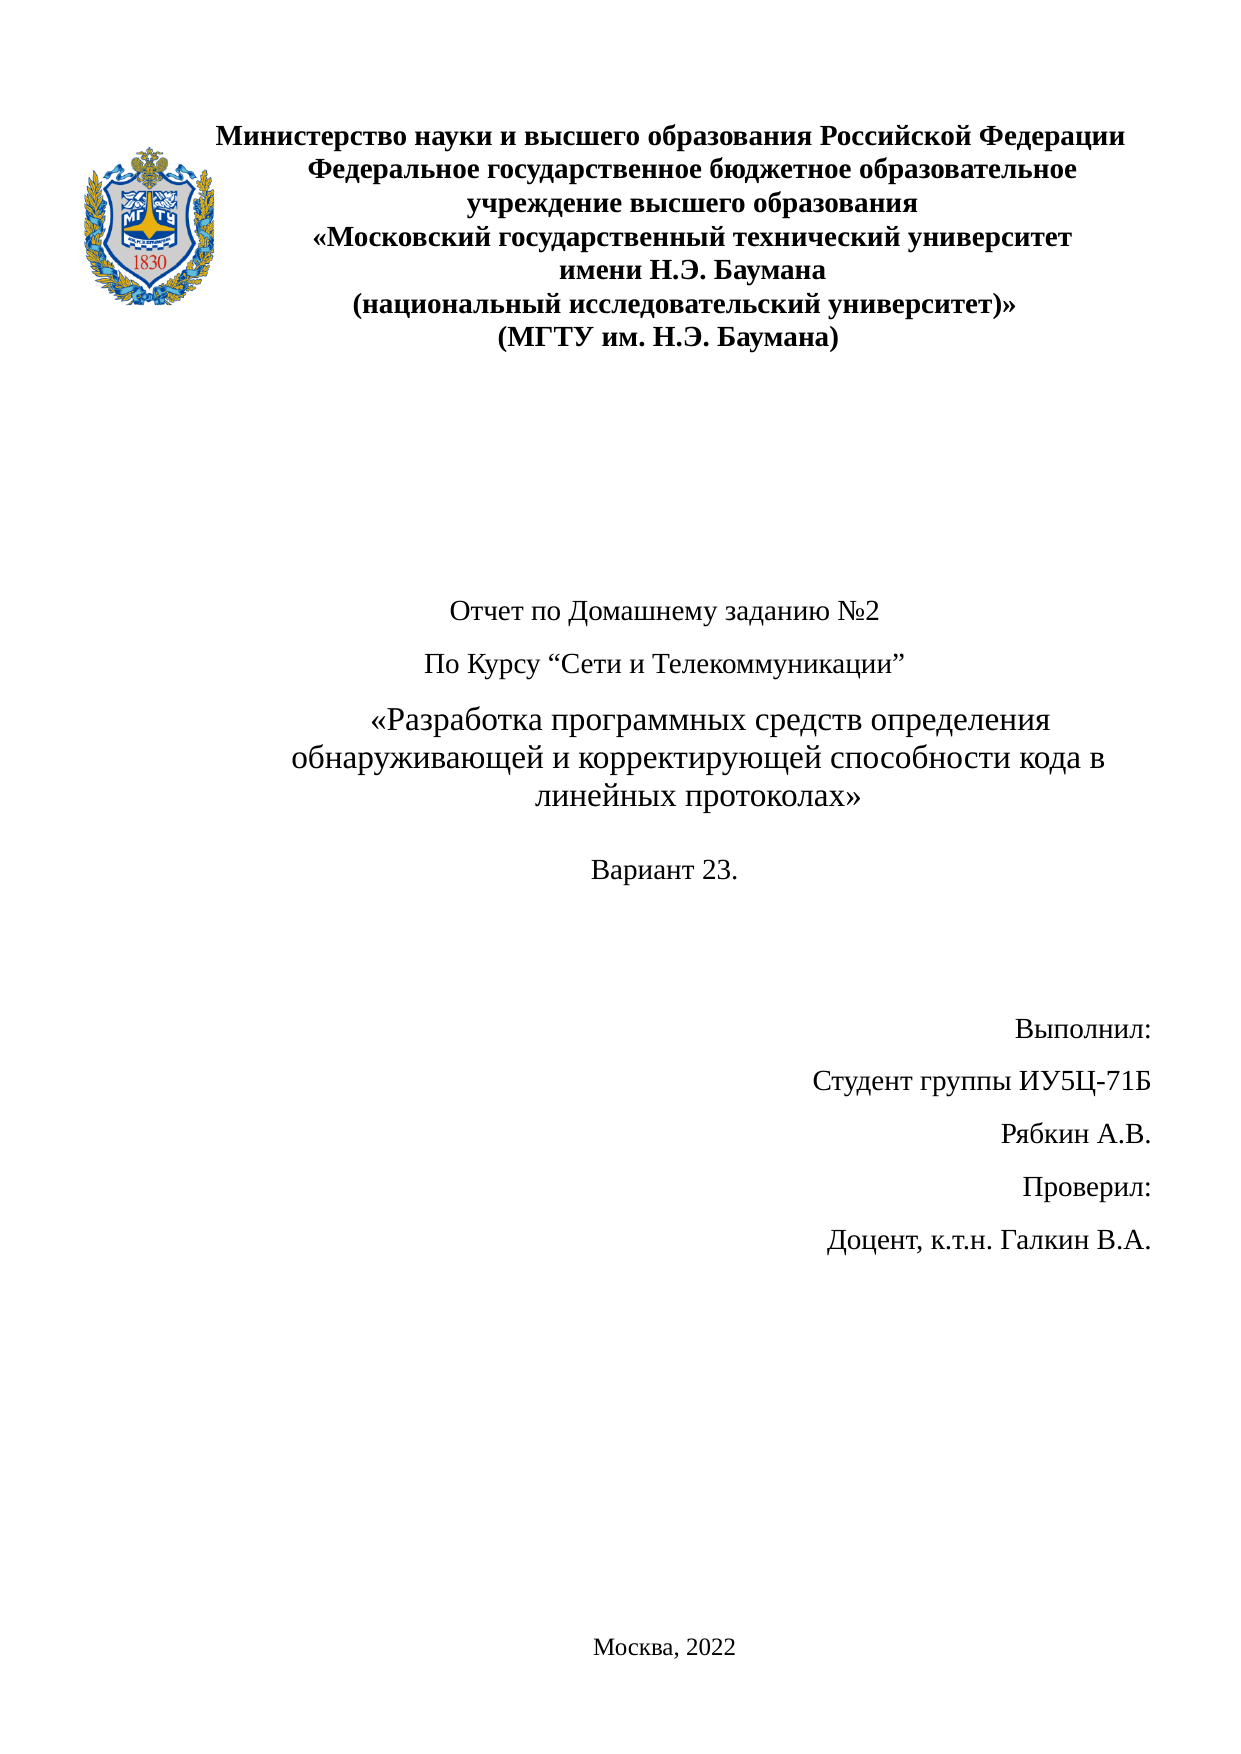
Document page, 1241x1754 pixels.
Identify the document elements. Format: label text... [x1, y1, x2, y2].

text «Разработка программных средств определения обнаруживающей и корректирующей способности кода в линейных протоколах» [245, 699, 1152, 814]
text Проверил: [177, 1169, 1152, 1203]
text Рябкин А.В. [177, 1116, 1152, 1150]
text Отчет по Домашнему заданию №2 [177, 593, 1152, 627]
text Вариант 23. [177, 852, 1152, 886]
text Студент группы ИУ5Ц-71Б [177, 1063, 1152, 1097]
text По Курсу “Сети и Телекоммуникации” [177, 646, 1152, 680]
text «Московский государственный технический университет [177, 219, 1152, 252]
text (МГТУ им. Н.Э. Баумана) [177, 319, 1152, 353]
text Федеральное государственное бюджетное образовательное учреждение высшего образования [177, 152, 1152, 219]
text имени Н.Э. Баумана [177, 252, 1152, 286]
text (национальный исследовательский университет)» [177, 286, 1152, 319]
text Доцент, к.т.н. Галкин В.А. [177, 1222, 1152, 1256]
text Министерство науки и высшего образования Российской Федерации [177, 118, 1152, 152]
text Выполнил: [177, 1011, 1152, 1044]
